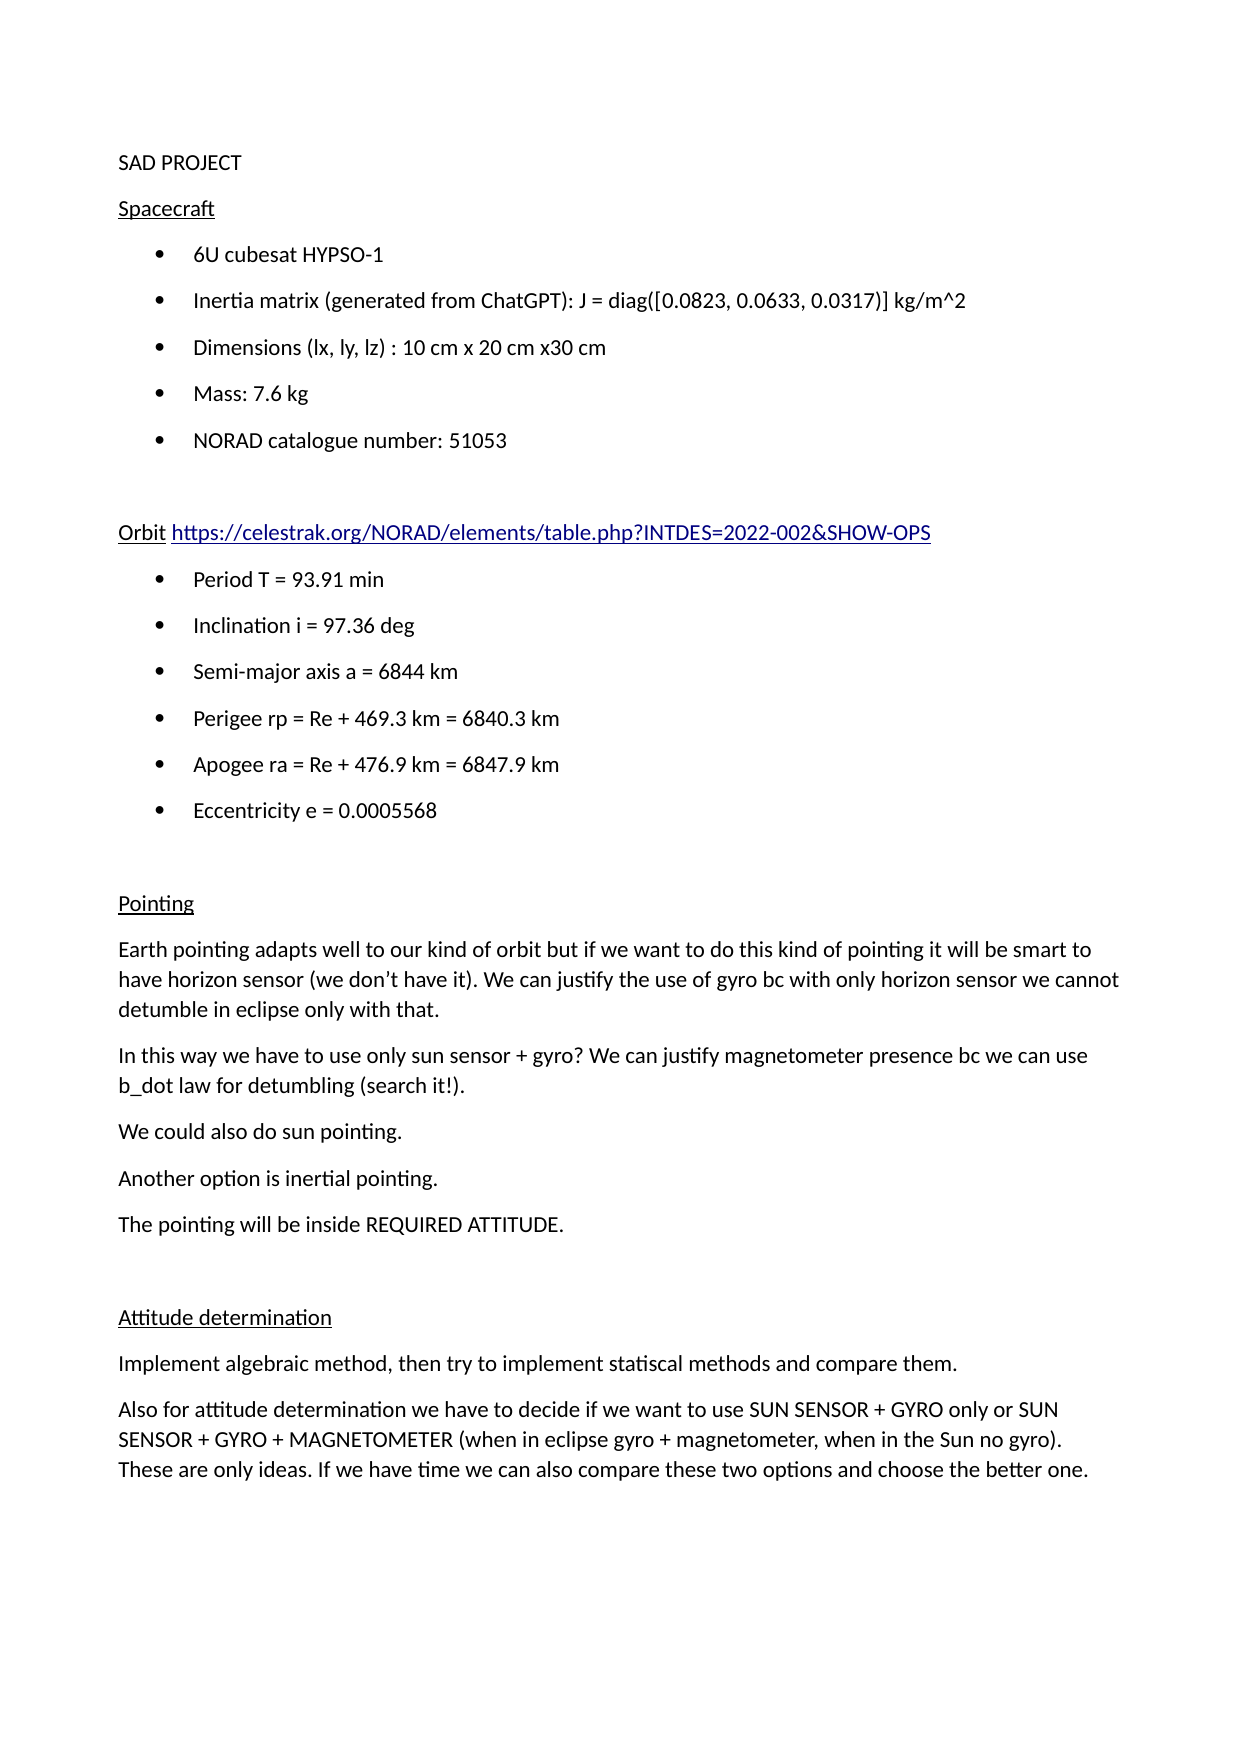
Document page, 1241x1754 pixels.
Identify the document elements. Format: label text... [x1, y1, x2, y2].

text SAD PROJECT [118, 148, 1122, 176]
list Eccentricity e = 0.0005568 [156, 797, 1122, 824]
list Perigee rp = Re + 469.3 km = 6840.3 km [156, 704, 1122, 732]
list Inertia matrix (generated from ChatGPT): J = diag([​0.0823, 0.0633, 0.0317)] kg/m^2 [156, 287, 1122, 315]
text Earth pointing adapts well to our kind of orbit but if we want to do this kind of pointing it will be smart to have horizon sensor (we don’t have it). We can justify the use of gyro bc with only horizon sensor we cannot detumble in eclipse only with that. [118, 936, 1122, 1023]
list Period T = 93.91 min [156, 565, 1122, 593]
list Apogee ra = Re + 476.9 km = 6847.9 km [156, 750, 1122, 778]
list Semi-major axis a = 6844 km [156, 657, 1122, 686]
text Implement algebraic method, then try to implement statiscal methods and compare them. [118, 1349, 1122, 1377]
text Attitude determination [118, 1303, 1122, 1331]
list Dimensions (lx, ly, lz) : 10 cm x 20 cm x30 cm [156, 333, 1122, 361]
list NORAD catalogue number: 51053 [156, 426, 1122, 454]
text Also for attitude determination we have to decide if we want to use SUN SENSOR + GYRO only or SUN SENSOR + GYRO + MAGNETOMETER (when in eclipse gyro + magnetometer, when in the Sun no gyro). These are only ideas. If we have time we can also compare these two options and choose the better one. [118, 1396, 1122, 1483]
list Inclination i = 97.36 deg [156, 611, 1122, 639]
text Pointing [118, 889, 1122, 917]
text Spacecraft [118, 194, 1122, 222]
text Another option is inertial pointing. [118, 1164, 1122, 1192]
text In this way we have to use only sun sensor + gyro? We can justify magnetometer presence bc we can use b_dot law for detumbling (search it!). [118, 1041, 1122, 1099]
text Orbit https://celestrak.org/NORAD/elements/table.php?INTDES=2022-002&SHOW-OPS [118, 518, 1122, 546]
list Mass: 7.6 kg [156, 379, 1122, 407]
text The pointing will be inside REQUIRED ATTITUDE. [118, 1210, 1122, 1238]
text We could also do sun pointing. [118, 1117, 1122, 1145]
list 6U cubesat HYPSO-1 [156, 240, 1122, 268]
